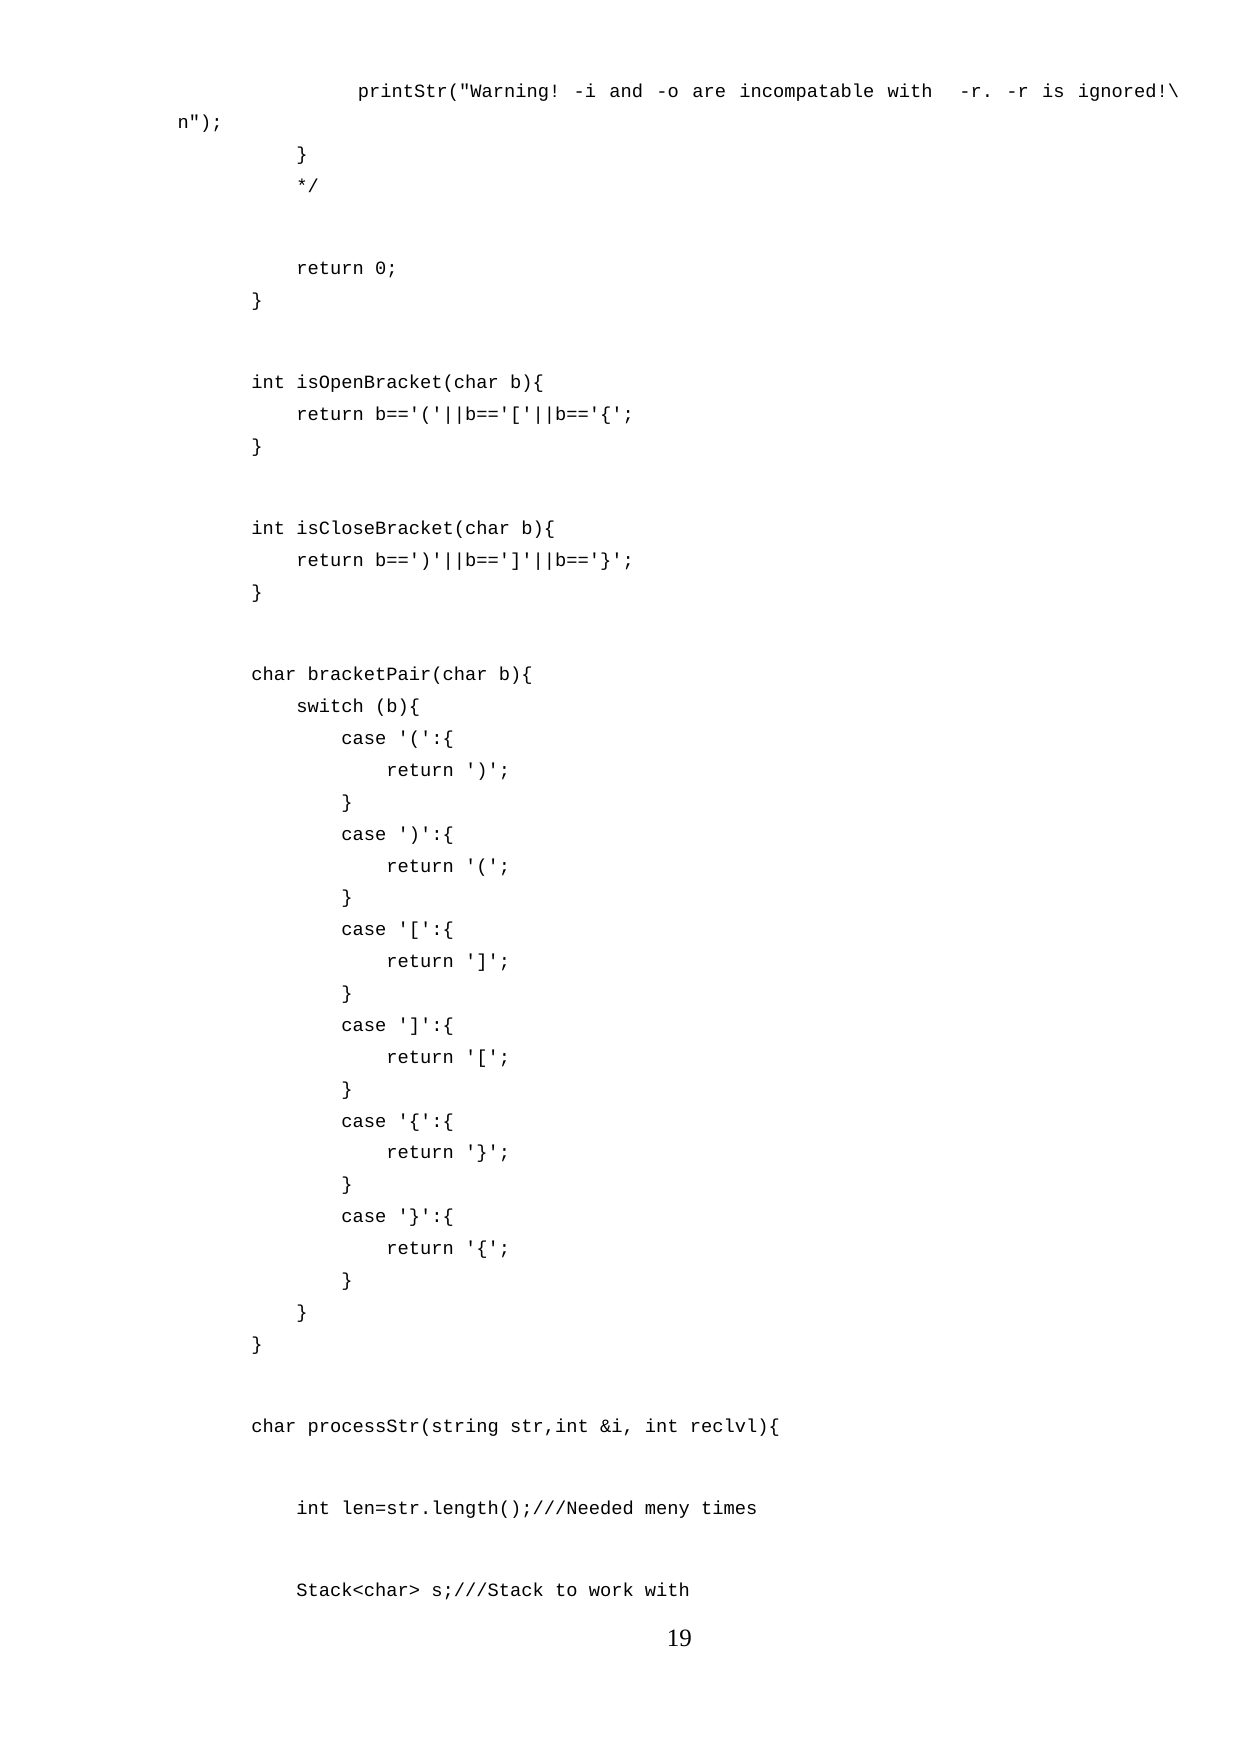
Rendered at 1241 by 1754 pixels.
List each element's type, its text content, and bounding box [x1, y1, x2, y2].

text return ')'; [177, 761, 1181, 782]
text case '(':{ [177, 729, 1181, 750]
text case '}':{ [177, 1207, 1181, 1228]
text } [177, 793, 1181, 814]
text return '}'; [177, 1143, 1181, 1164]
text int isOpenBracket(char b){ [177, 373, 1181, 394]
text return '['; [177, 1048, 1181, 1069]
text } [177, 145, 1181, 166]
text printStr("Warning! -i and -o are incompatable with -r. -r is ignored!\n"); [177, 81, 1181, 134]
text case '[':{ [177, 920, 1181, 941]
text case ']':{ [177, 1016, 1181, 1037]
text } [177, 1303, 1181, 1324]
text case '{':{ [177, 1111, 1181, 1133]
text return b==')'||b==']'||b=='}'; [177, 551, 1181, 572]
text return ']'; [177, 952, 1181, 973]
text } [177, 888, 1181, 909]
text } [177, 1271, 1181, 1292]
text return '('; [177, 856, 1181, 878]
text Stack<char> s;///Stack to work with [177, 1581, 1181, 1602]
text } [177, 1334, 1181, 1356]
text } [177, 1079, 1181, 1101]
text */ [177, 177, 1181, 198]
text return '{'; [177, 1239, 1181, 1260]
text case ')':{ [177, 824, 1181, 846]
text char bracketPair(char b){ [177, 665, 1181, 686]
text } [177, 583, 1181, 604]
text return b=='('||b=='['||b=='{'; [177, 405, 1181, 426]
text } [177, 984, 1181, 1005]
text switch (b){ [177, 697, 1181, 718]
text } [177, 437, 1181, 458]
text int len=str.length();///Needed meny times [177, 1499, 1181, 1520]
text int isCloseBracket(char b){ [177, 519, 1181, 540]
text } [177, 1175, 1181, 1196]
text return 0; [177, 259, 1181, 280]
text char processStr(string str,int &i, int reclvl){ [177, 1417, 1181, 1438]
text } [177, 291, 1181, 312]
